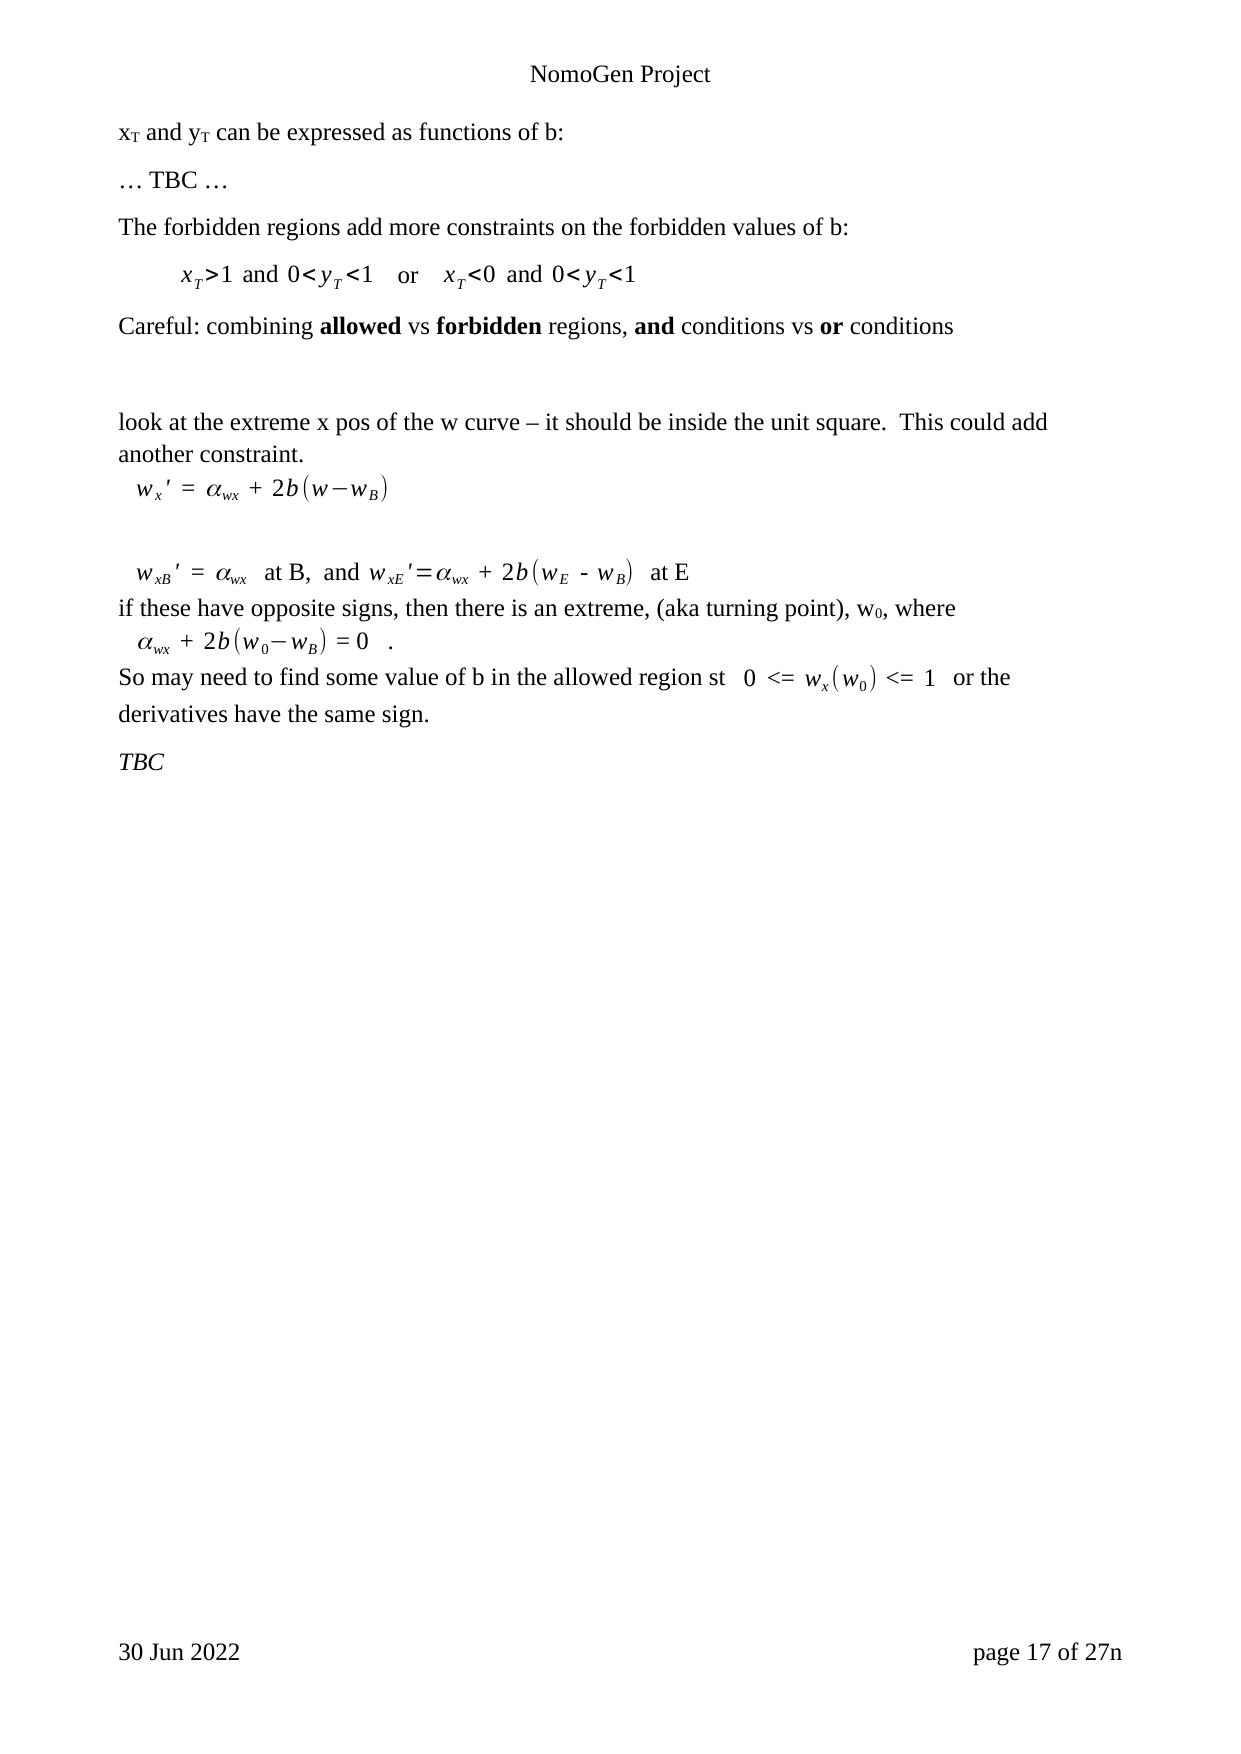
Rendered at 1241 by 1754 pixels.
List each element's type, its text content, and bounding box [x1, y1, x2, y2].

text if these have opposite signs, then there is an extreme, (aka turning point), w0, where . So may need to find some value of b in the allowed region stor the derivatives have the same sign. [118, 523, 1122, 728]
text TBC [118, 747, 1122, 776]
text Careful: combining allowed vs forbidden regions, and conditions vs or conditions [118, 311, 1122, 340]
text xT and yT can be expressed as functions of b: [118, 117, 1122, 146]
text or [162, 260, 1122, 292]
text look at the extreme x pos of the w curve – it should be inside the unit square. This could add another constraint. [118, 407, 1122, 504]
text … TBC … [118, 165, 1122, 194]
text The forbidden regions add more constraints on the forbidden values of b: [118, 212, 1122, 241]
